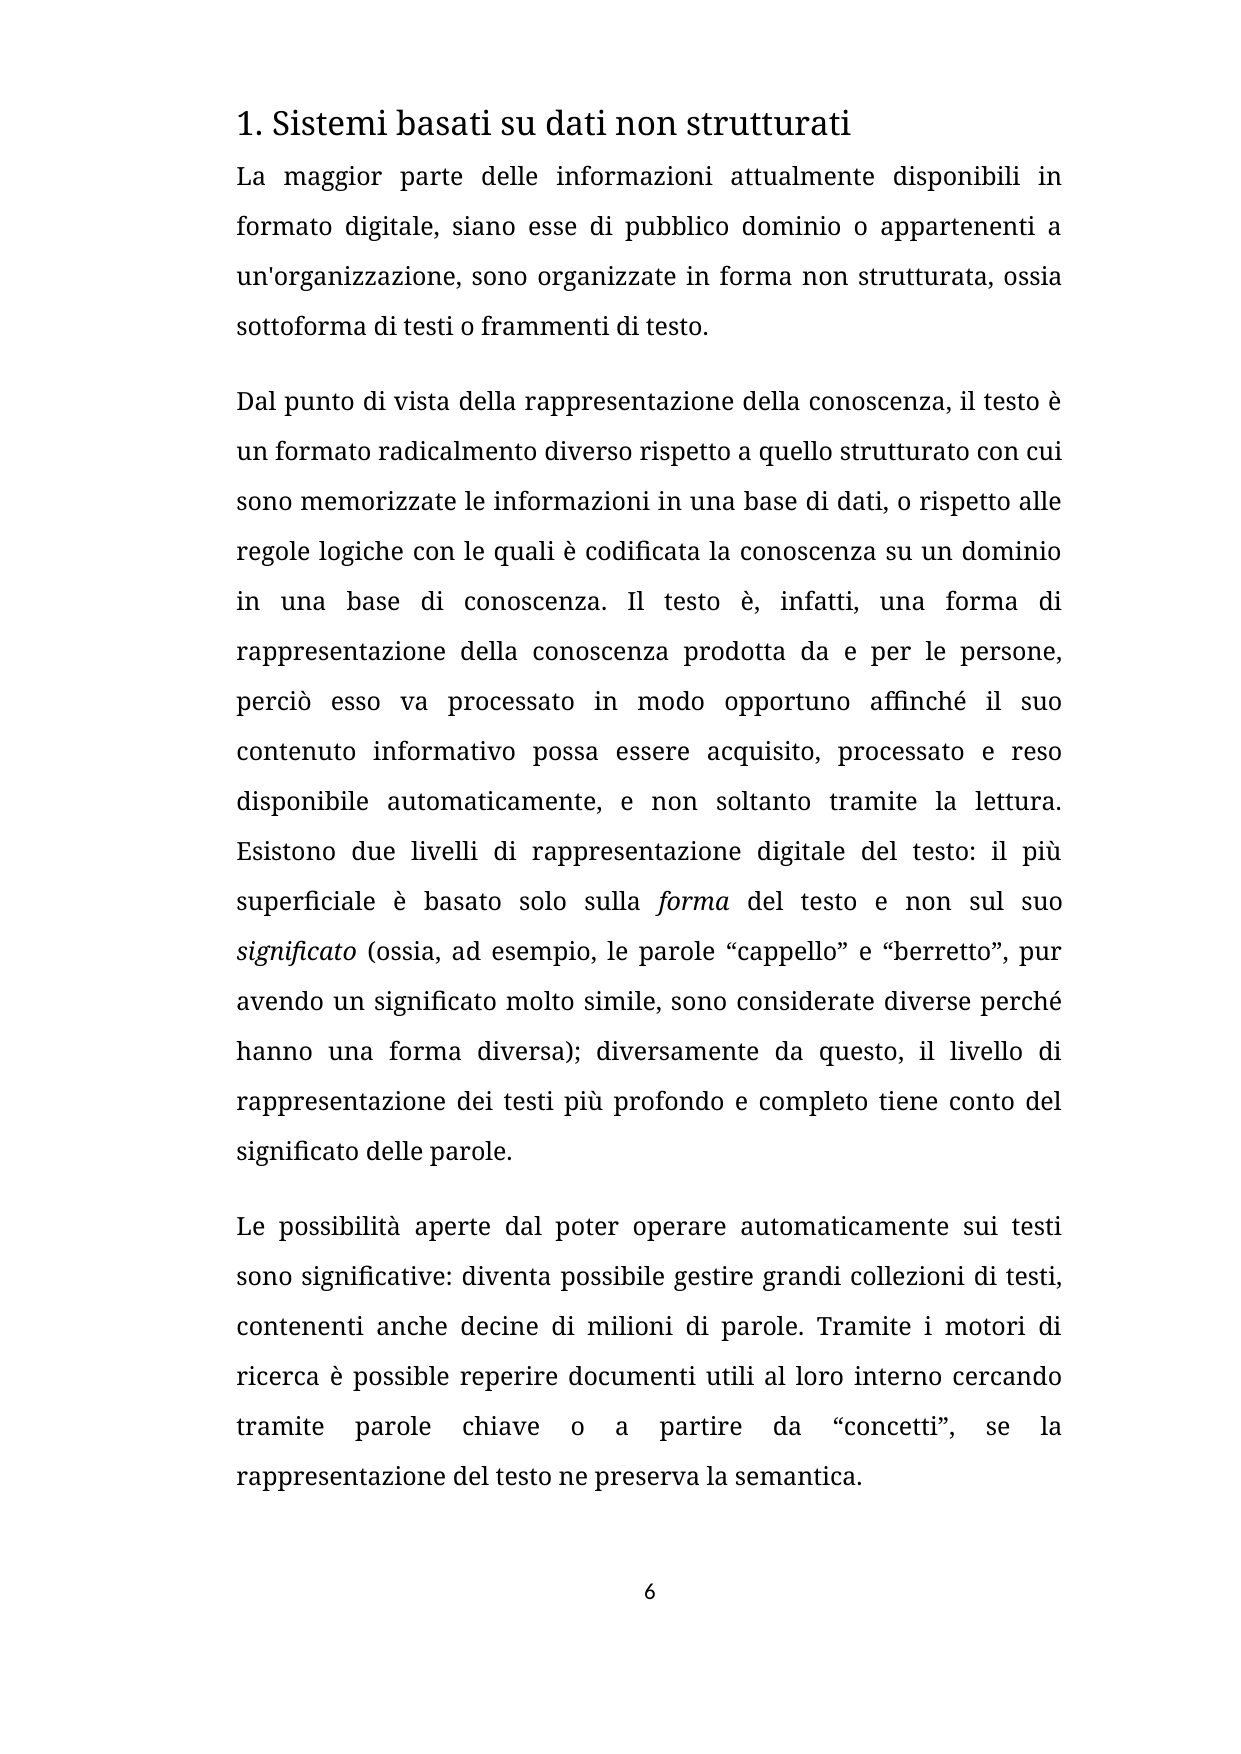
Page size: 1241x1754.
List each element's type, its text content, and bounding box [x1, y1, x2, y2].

text La maggior parte delle informazioni attualmente disponibili in formato digitale, siano esse di pubblico dominio o appartenenti a un'organizzazione, sono organizzate in forma non strutturata, ossia sottoforma di testi o frammenti di testo. [236, 145, 1063, 345]
subtitle 1. Sistemi basati su dati non strutturati [236, 100, 1063, 145]
text Dal punto di vista della rappresentazione della conoscenza, il testo è un formato radicalmento diverso rispetto a quello strutturato con cui sono memorizzate le informazioni in una base di dati, o rispetto alle regole logiche con le quali è codificata la conoscenza su un dominio in una base di conoscenza. Il testo è, infatti, una forma di rappresentazione della conoscenza prodotta da e per le persone, perciò esso va processato in modo opportuno affinché il suo contenuto informativo possa essere acquisito, processato e reso disponibile automaticamente, e non soltanto tramite la lettura. Esistono due livelli di rappresentazione digitale del testo: il più superficiale è basato solo sulla forma del testo e non sul suo significato (ossia, ad esempio, le parole “cappello” e “berretto”, pur avendo un significato molto simile, sono considerate diverse perché hanno una forma diversa); diversamente da questo, il livello di rappresentazione dei testi più profondo e completo tiene conto del significato delle parole. [236, 370, 1063, 1170]
text Le possibilità aperte dal poter operare automaticamente sui testi sono significative: diventa possibile gestire grandi collezioni di testi, contenenti anche decine di milioni di parole. Tramite i motori di ricerca è possible reperire documenti utili al loro interno cercando tramite parole chiave o a partire da “concetti”, se la rappresentazione del testo ne preserva la semantica. [236, 1195, 1063, 1495]
